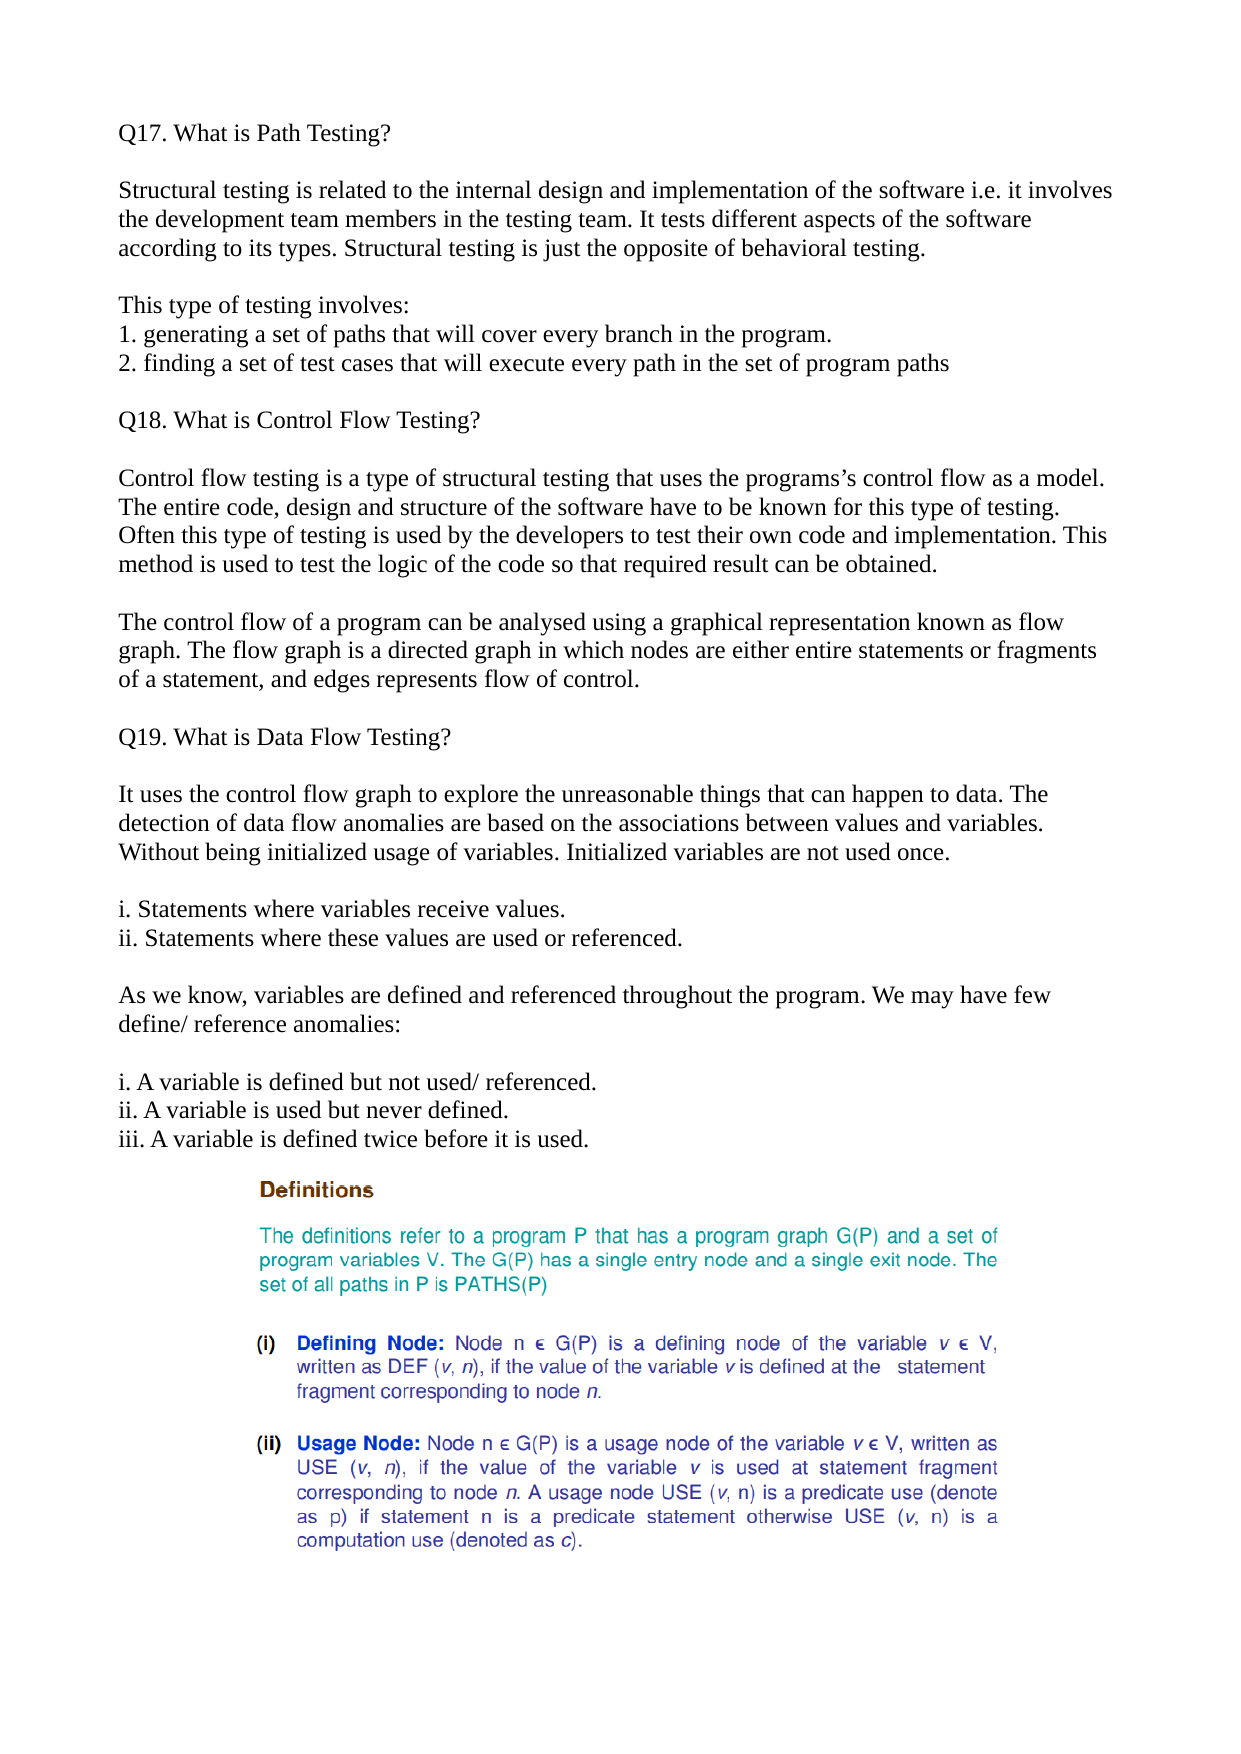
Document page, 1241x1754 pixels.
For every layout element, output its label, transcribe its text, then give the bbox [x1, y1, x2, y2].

text It uses the control flow graph to explore the unreasonable things that can happen to data. The detection of data flow anomalies are based on the associations between values and variables. Without being initialized usage of variables. Initialized variables are not used once. [118, 779, 1122, 866]
text As we know, variables are defined and referenced throughout the program. We may have few define/ reference anomalies: [118, 981, 1122, 1038]
text Structural testing is related to the internal design and implementation of the software i.e. it involves the development team members in the testing team. It tests different aspects of the software according to its types. Structural testing is just the opposite of behavioral testing. [118, 176, 1122, 262]
text iii. A variable is defined twice before it is used. [118, 1124, 1122, 1153]
text Q19. What is Data Flow Testing? [118, 722, 1122, 751]
picture [242, 1181, 1012, 1580]
text This type of testing involves: [118, 291, 1122, 319]
text 2. finding a set of test cases that will execute every path in the set of program paths [118, 348, 1122, 377]
text i. Statements where variables receive values. [118, 894, 1122, 923]
text The control flow of a program can be analysed using a graphical representation known as flow graph. The flow graph is a directed graph in which nodes are either entire statements or fragments of a statement, and edges represents flow of control. [118, 607, 1122, 693]
text Q18. What is Control Flow Testing? [118, 406, 1122, 434]
text ii. Statements where these values are used or referenced. [118, 923, 1122, 952]
text Control flow testing is a type of structural testing that uses the programs’s control flow as a model. The entire code, design and structure of the software have to be known for this type of testing. Often this type of testing is used by the developers to test their own code and implementation. This method is used to test the logic of the code so that required result can be obtained. [118, 463, 1122, 578]
text ii. A variable is used but never defined. [118, 1096, 1122, 1124]
text i. A variable is defined but not used/ referenced. [118, 1067, 1122, 1096]
text Q17. What is Path Testing? [118, 118, 1122, 147]
text 1. generating a set of paths that will cover every branch in the program. [118, 319, 1122, 348]
